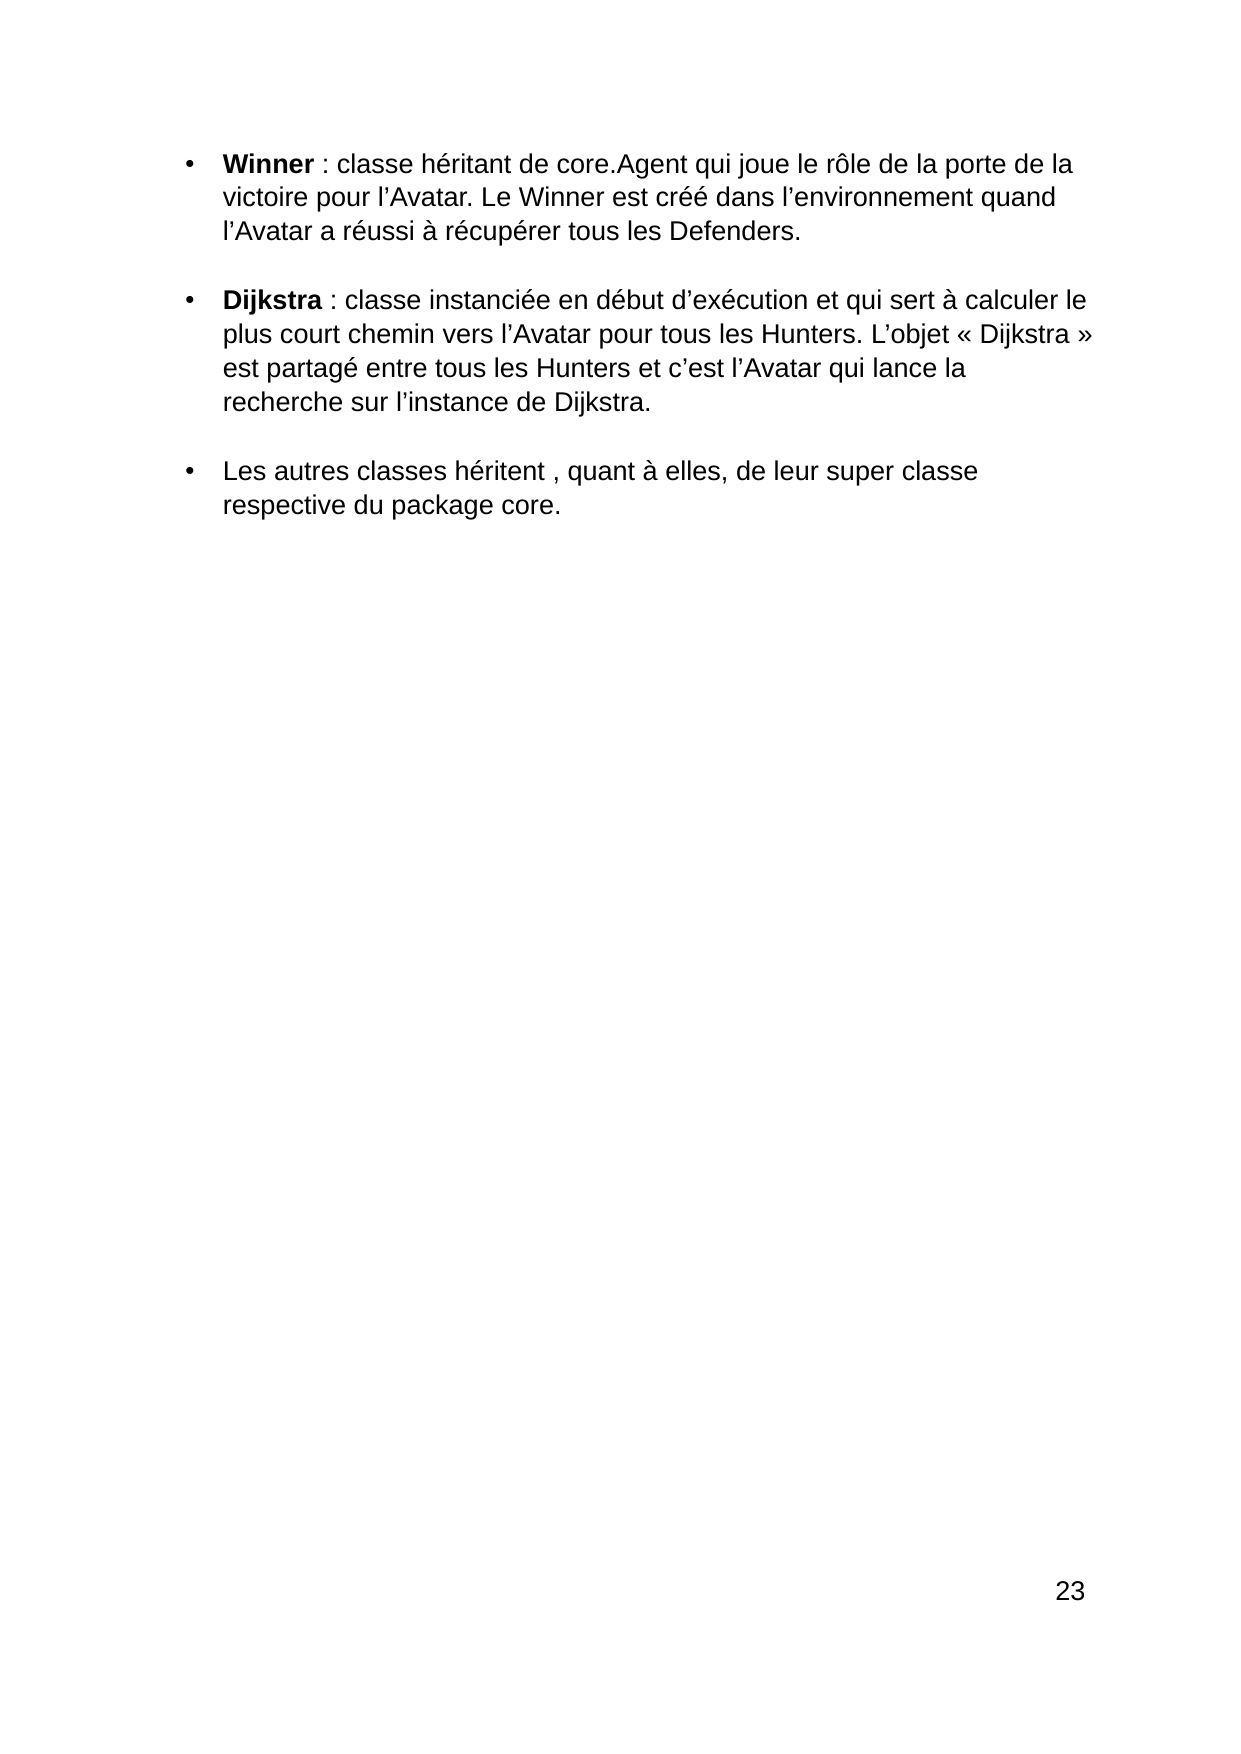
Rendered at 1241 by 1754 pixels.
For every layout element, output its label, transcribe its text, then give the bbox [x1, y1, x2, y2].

list Les autres classes héritent , quant à elles, de leur super classe respective du package core. [185, 455, 1093, 520]
list Dijkstra : classe instanciée en début d’exécution et qui sert à calculer le plus court chemin vers l’Avatar pour tous les Hunters. L’objet « Dijkstra » est partagé entre tous les Hunters et c’est l’Avatar qui lance la recherche sur l’instance de Dijkstra. [185, 284, 1093, 417]
list Winner : classe héritant de core.Agent qui joue le rôle de la porte de la victoire pour l’Avatar. Le Winner est créé dans l’environnement quand l’Avatar a réussi à récupérer tous les Defenders. [185, 148, 1093, 246]
